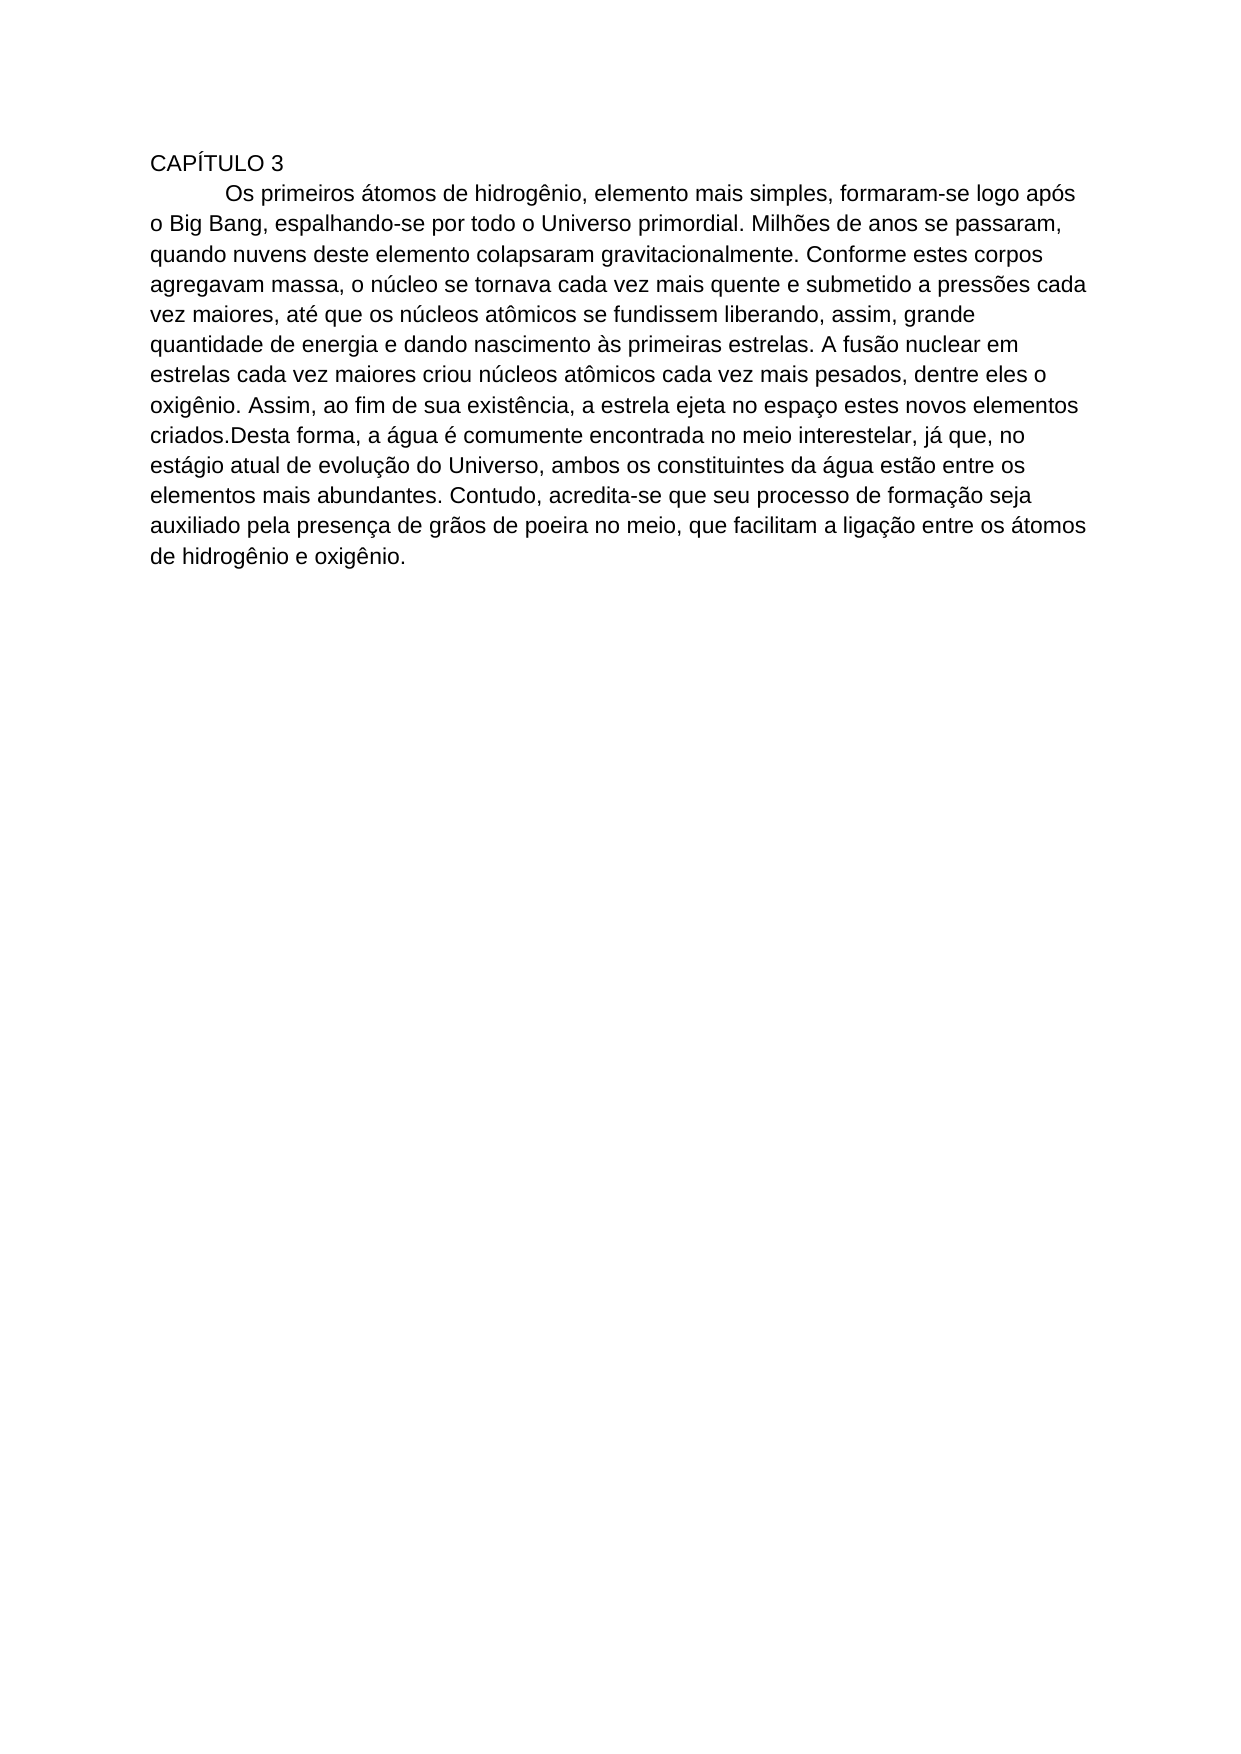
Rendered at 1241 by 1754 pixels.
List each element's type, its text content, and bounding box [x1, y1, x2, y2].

text CAPÍTULO 3 [150, 150, 1090, 176]
text Os primeiros átomos de hidrogênio, elemento mais simples, formaram-se logo após o Big Bang, espalhando-se por todo o Universo primordial. Milhões de anos se passaram, quando nuvens deste elemento colapsaram gravitacionalmente. Conforme estes corpos agregavam massa, o núcleo se tornava cada vez mais quente e submetido a pressões cada vez maiores, até que os núcleos atômicos se fundissem liberando, assim, grande quantidade de energia e dando nascimento às primeiras estrelas. A fusão nuclear em estrelas cada vez maiores criou núcleos atômicos cada vez mais pesados, dentre eles o oxigênio. Assim, ao fim de sua existência, a estrela ejeta no espaço estes novos elementos criados.Desta forma, a água é comumente encontrada no meio interestelar, já que, no estágio atual de evolução do Universo, ambos os constituintes da água estão entre os elementos mais abundantes. Contudo, acredita-se que seu processo de formação seja auxiliado pela presença de grãos de poeira no meio, que facilitam a ligação entre os átomos de hidrogênio e oxigênio. [150, 180, 1090, 569]
